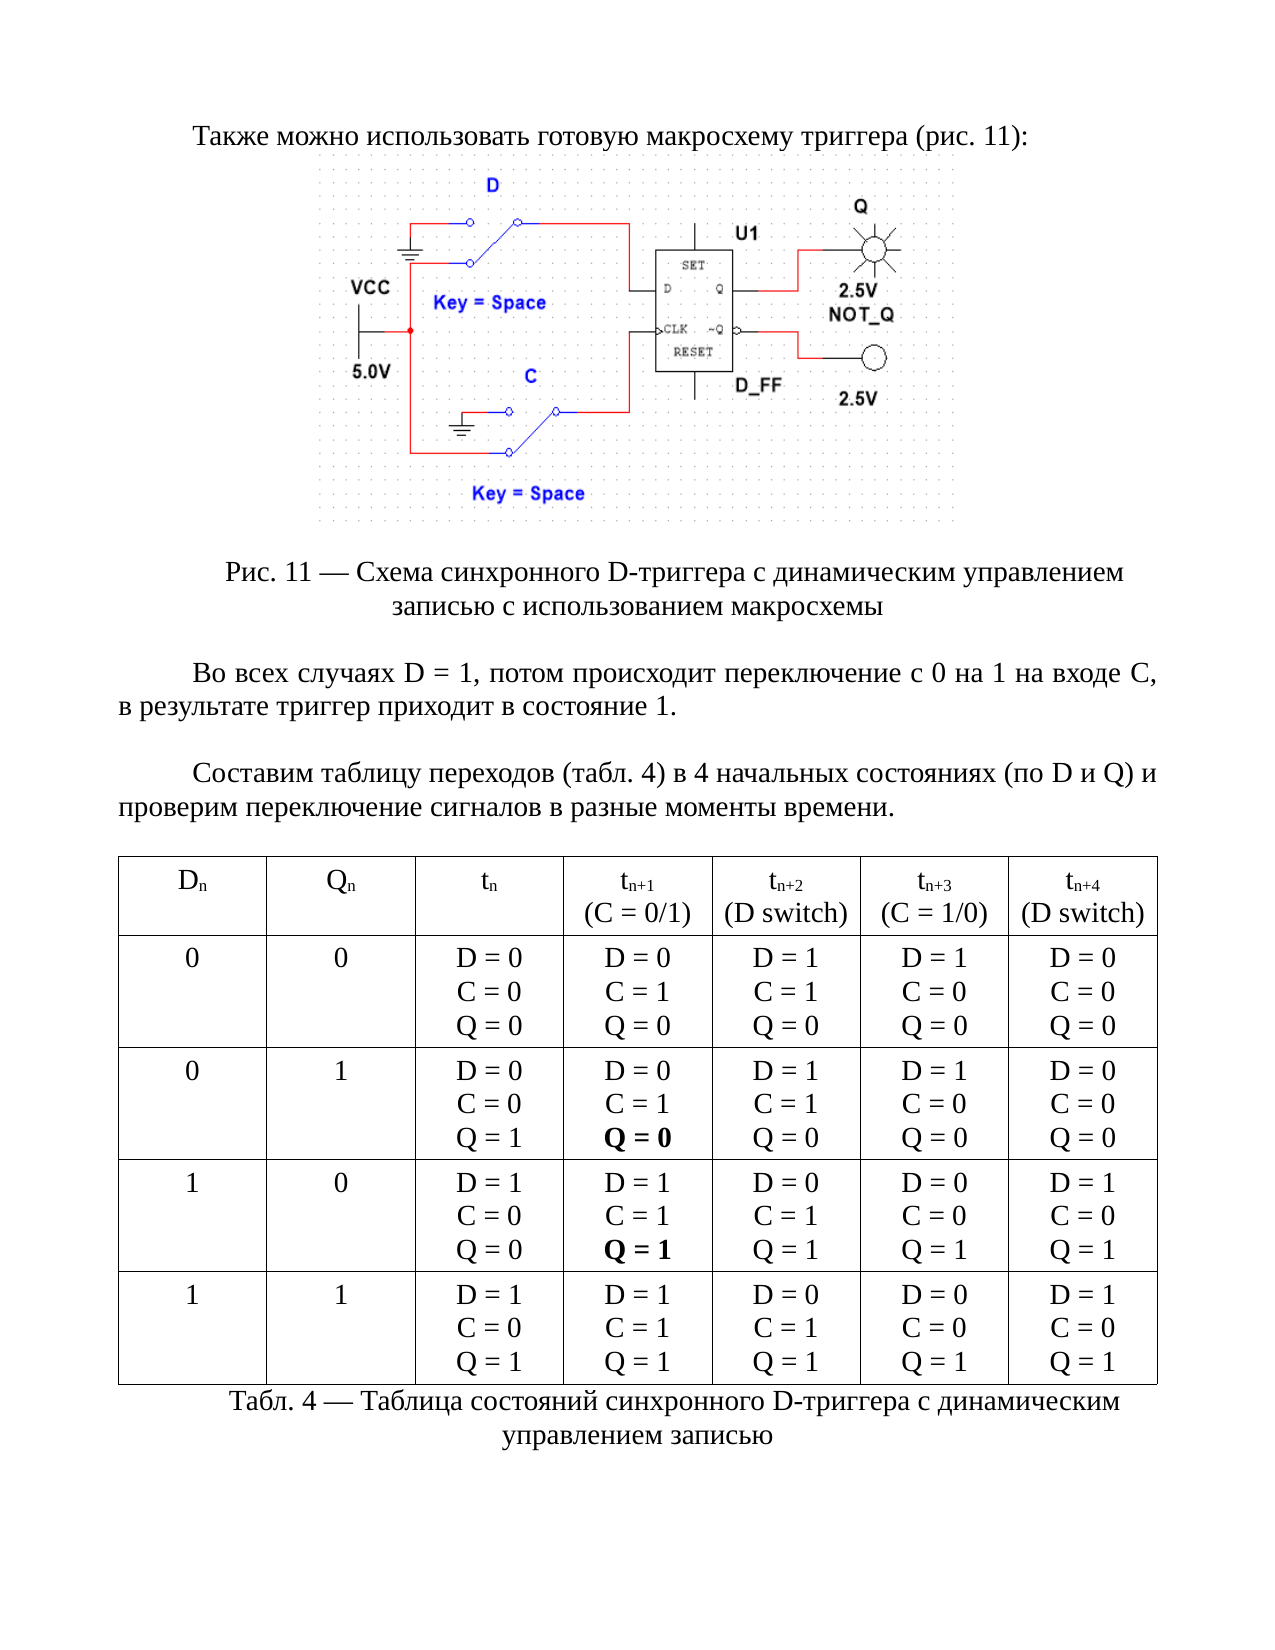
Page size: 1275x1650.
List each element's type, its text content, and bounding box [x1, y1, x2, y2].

table_cell D = 0 C = 0 Q = 1 [861, 1160, 1008, 1271]
table_cell D = 0 C = 1 Q = 1 [713, 1160, 860, 1271]
table_cell D = 1 C = 0 Q = 0 [861, 1048, 1008, 1159]
table_header Qn [267, 857, 415, 935]
table_cell D = 0 C = 0 Q = 1 [416, 1048, 563, 1159]
table_cell D = 0 C = 0 Q = 1 [861, 1272, 1008, 1383]
table_header Dn [119, 857, 266, 935]
table_cell D = 1 C = 0 Q = 0 [861, 936, 1008, 1047]
table_cell 1 [267, 1272, 415, 1383]
table_cell 0 [267, 1160, 415, 1271]
table_cell D = 1 C = 1 Q = 1 [564, 1272, 712, 1383]
text Во всех случаях D = 1, потом происходит переключение с 0 на 1 на входе C, в результате триггер приходит в состояние 1. [118, 655, 1157, 722]
table_header tn+3 (C = 1/0) [861, 857, 1008, 935]
table_cell 0 [119, 1048, 266, 1159]
table_cell 1 [119, 1272, 266, 1383]
table_cell D = 1 C = 0 Q = 1 [1009, 1160, 1157, 1271]
table_cell D = 0 C = 1 Q = 1 [713, 1272, 860, 1383]
table_header tn+4 (D switch) [1009, 857, 1157, 935]
table_cell D = 1 C = 0 Q = 1 [1009, 1272, 1157, 1383]
table_header tn+1 (C = 0/1) [564, 857, 712, 935]
table_cell D = 1 C = 1 Q = 0 [713, 936, 860, 1047]
table_cell D = 1 C = 0 Q = 0 [416, 1160, 563, 1271]
table_header tn [416, 857, 563, 935]
table_cell D = 0 C = 0 Q = 0 [1009, 1048, 1157, 1159]
table_cell D = 1 C = 1 Q = 0 [713, 1048, 860, 1159]
text Также можно использовать готовую макросхему триггера (рис. 11): [118, 118, 1157, 152]
table_cell D = 0 C = 1 Q = 0 [564, 936, 712, 1047]
table_header tn+2 (D switch) [713, 857, 860, 935]
text Составим таблицу переходов (табл. 4) в 4 начальных состояниях (по D и Q) и проверим переключение сигналов в разные моменты времени. [118, 755, 1157, 822]
table_cell 1 [267, 1048, 415, 1159]
table_cell D = 1 C = 1 Q = 1 [564, 1160, 712, 1271]
picture [317, 151, 958, 531]
text Табл. 4 — Таблица состояний синхронного D-триггера с динамическим управлением записью [118, 1385, 1157, 1451]
table_cell D = 0 C = 0 Q = 0 [416, 936, 563, 1047]
table_cell 0 [119, 936, 266, 1047]
table_cell D = 1 C = 0 Q = 1 [416, 1272, 563, 1383]
table_cell D = 0 C = 0 Q = 0 [1009, 936, 1157, 1047]
table_cell D = 0 C = 1 Q = 0 [564, 1048, 712, 1159]
table_cell 1 [119, 1160, 266, 1271]
table_cell 0 [267, 936, 415, 1047]
text Рис. 11 — Схема синхронного D-триггера с динамическим управлением записью с использованием макросхемы [118, 554, 1157, 621]
